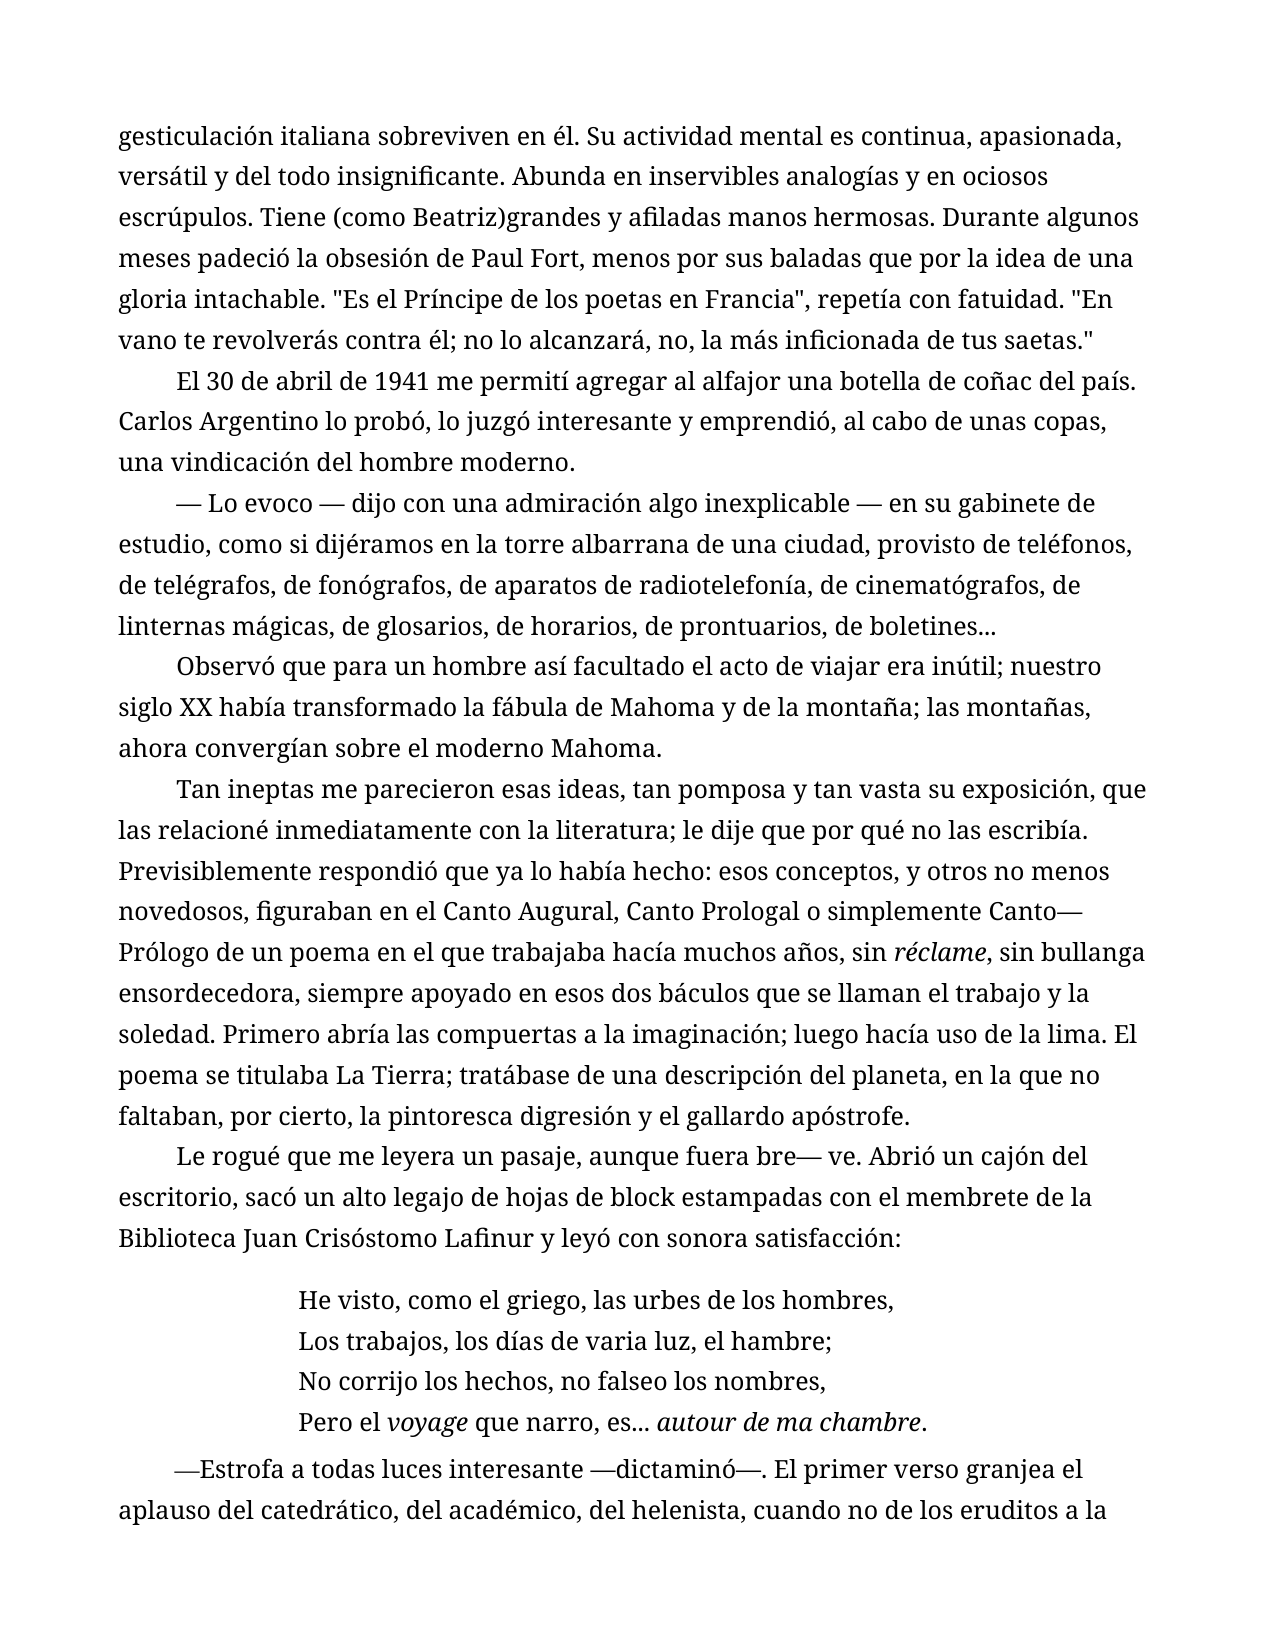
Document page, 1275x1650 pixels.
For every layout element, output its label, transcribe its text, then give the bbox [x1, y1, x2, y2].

text He visto, como el griego, las urbes de los hombres, Los trabajos, los días de varia luz, el hambre; No corrijo los hechos, no falseo los nombres, Pero el voyage que narro, es... autour de ma chambre. [298, 1282, 1157, 1439]
text gesticulación italiana sobreviven en él. Su actividad mental es continua, apasionada, versátil y del todo insignificante. Abunda en inservibles analogías y en ociosos escrúpulos. Tiene (como Beatriz)grandes y afiladas manos hermosas. Durante algunos meses padeció la obsesión de Paul Fort, menos por sus baladas que por la idea de una gloria intachable. "Es el Príncipe de los poetas en Francia", repetía con fatuidad. "En vano te revolverás contra él; no lo alcanzará, no, la más inficionada de tus saetas." El 30 de abril de 1941 me permití agregar al alfajor una botella de coñac del país. Carlos Argentino lo probó, lo juzgó interesante y emprendió, al cabo de unas copas, una vindicación del hombre moderno. — Lo evoco — dijo con una admiración algo inexplicable — en su gabinete de estudio, como si dijéramos en la torre albarrana de una ciudad, provisto de teléfonos, de telégrafos, de fonógrafos, de aparatos de radiotelefonía, de cinematógrafos, de linternas mágicas, de glosarios, de horarios, de prontuarios, de boletines... Observó que para un hombre así facultado el acto de viajar era inútil; nuestro siglo XX había transformado la fábula de Mahoma y de la montaña; las montañas, ahora convergían sobre el moderno Mahoma. Tan ineptas me parecieron esas ideas, tan pomposa y tan vasta su exposición, que las relacioné inmediatamente con la literatura; le dije que por qué no las escribía. Previsiblemente respondió que ya lo había hecho: esos conceptos, y otros no menos novedosos, figuraban en el Canto Augural, Canto Prologal o simplemente Canto—Prólogo de un poema en el que trabajaba hacía muchos años, sin réclame, sin bullanga ensordecedora, siempre apoyado en esos dos báculos que se llaman el trabajo y la soledad. Primero abría las compuertas a la imaginación; luego hacía uso de la lima. El poema se titulaba La Tierra; tratábase de una descripción del planeta, en la que no faltaban, por cierto, la pintoresca digresión y el gallardo apóstrofe. Le rogué que me leyera un pasaje, aunque fuera bre— ve. Abrió un cajón del escritorio, sacó un alto legajo de hojas de block estampadas con el membrete de la Biblioteca Juan Crisóstomo Lafinur y leyó con sonora satisfacción: [118, 118, 1157, 1255]
text —Estrofa a todas luces interesante —dictaminó—. El primer verso granjea el aplauso del catedrático, del académico, del helenista, cuando no de los eruditos a la [118, 1452, 1157, 1527]
